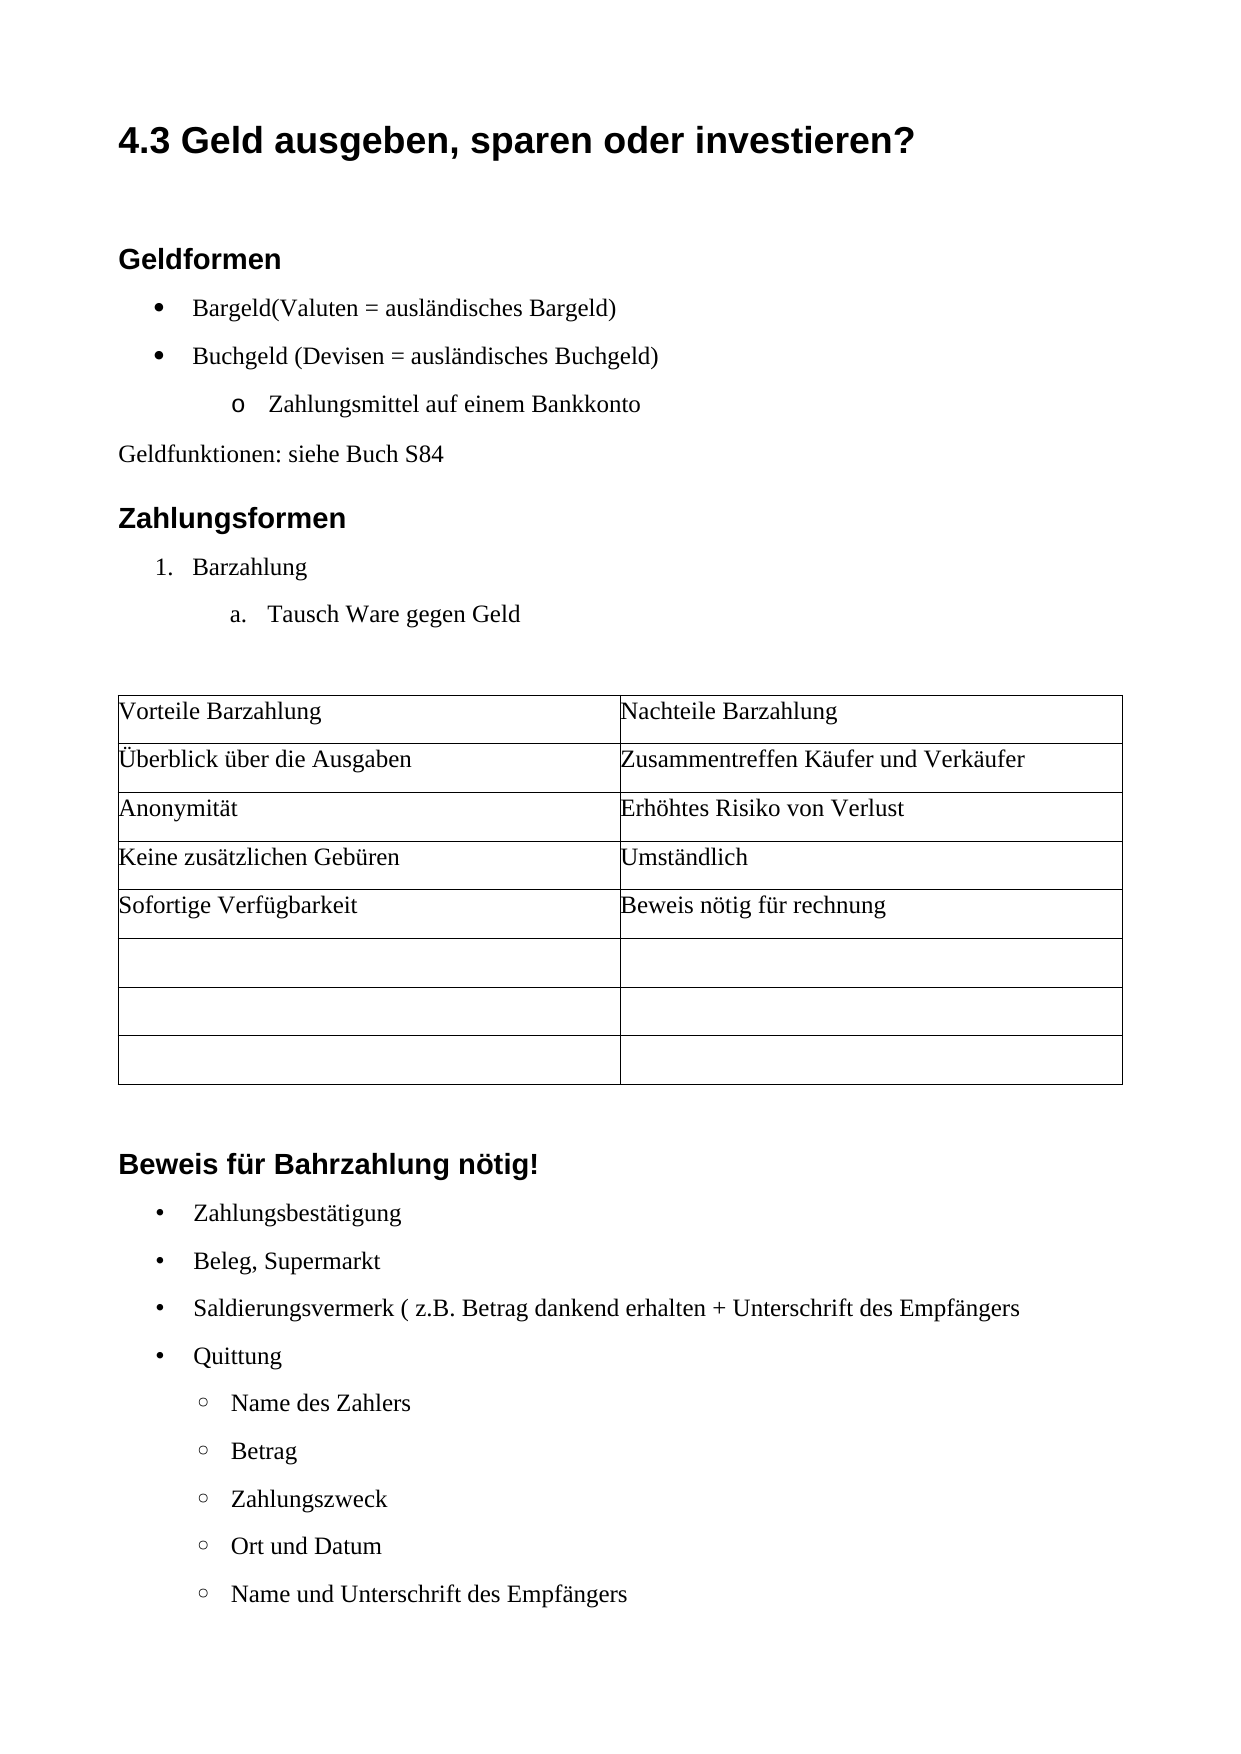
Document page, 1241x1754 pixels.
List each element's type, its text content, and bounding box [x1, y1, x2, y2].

subtitle Zahlungsformen [118, 501, 1122, 534]
list Name und Unterschrift des Empfängers [193, 1579, 1122, 1608]
text Geldfunktionen: siehe Buch S84 [118, 439, 1122, 467]
table_cell [119, 1036, 620, 1084]
table_cell Umständlich [621, 842, 1122, 889]
table_header Vorteile Barzahlung [119, 696, 620, 743]
table_cell Zusammentreffen Käufer und Verkäufer [621, 744, 1122, 792]
list Ort und Datum [193, 1531, 1122, 1560]
table_cell Beweis nötig für rechnung [621, 890, 1122, 938]
list Buchgeld (Devisen = ausländisches Buchgeld) [154, 341, 1122, 370]
table_cell Anonymität [119, 793, 620, 841]
table_cell [621, 1036, 1122, 1084]
table_cell [621, 939, 1122, 987]
table_cell [119, 988, 620, 1035]
list Zahlungsbestätigung [156, 1198, 1122, 1227]
table_cell [119, 939, 620, 987]
list Beleg, Supermarkt [156, 1246, 1122, 1274]
list Betrag [193, 1436, 1122, 1465]
subtitle 4.3 Geld ausgeben, sparen oder investieren? [118, 118, 1122, 161]
table_cell [621, 988, 1122, 1035]
table_cell Keine zusätzlichen Gebüren [119, 842, 620, 889]
table_cell Erhöhtes Risiko von Verlust [621, 793, 1122, 841]
list Saldierungsvermerk ( z.B. Betrag dankend erhalten + Unterschrift des Empfängers [156, 1293, 1122, 1322]
list Zahlungszweck [193, 1484, 1122, 1512]
list Tausch Ware gegen Geld [229, 599, 1122, 628]
list Name des Zahlers [193, 1388, 1122, 1417]
list Barzahlung [154, 552, 1122, 581]
list Quittung [156, 1341, 1122, 1370]
table_header Nachteile Barzahlung [621, 696, 1122, 743]
table_cell Überblick über die Ausgaben [119, 744, 620, 792]
list Bargeld(Valuten = ausländisches Bargeld) [154, 293, 1122, 322]
table_cell Sofortige Verfügbarkeit [119, 890, 620, 938]
subtitle Geldformen [118, 242, 1122, 276]
subtitle Beweis für Bahrzahlung nötig! [118, 1147, 1122, 1181]
list Zahlungsmittel auf einem Bankkonto [231, 389, 1122, 419]
